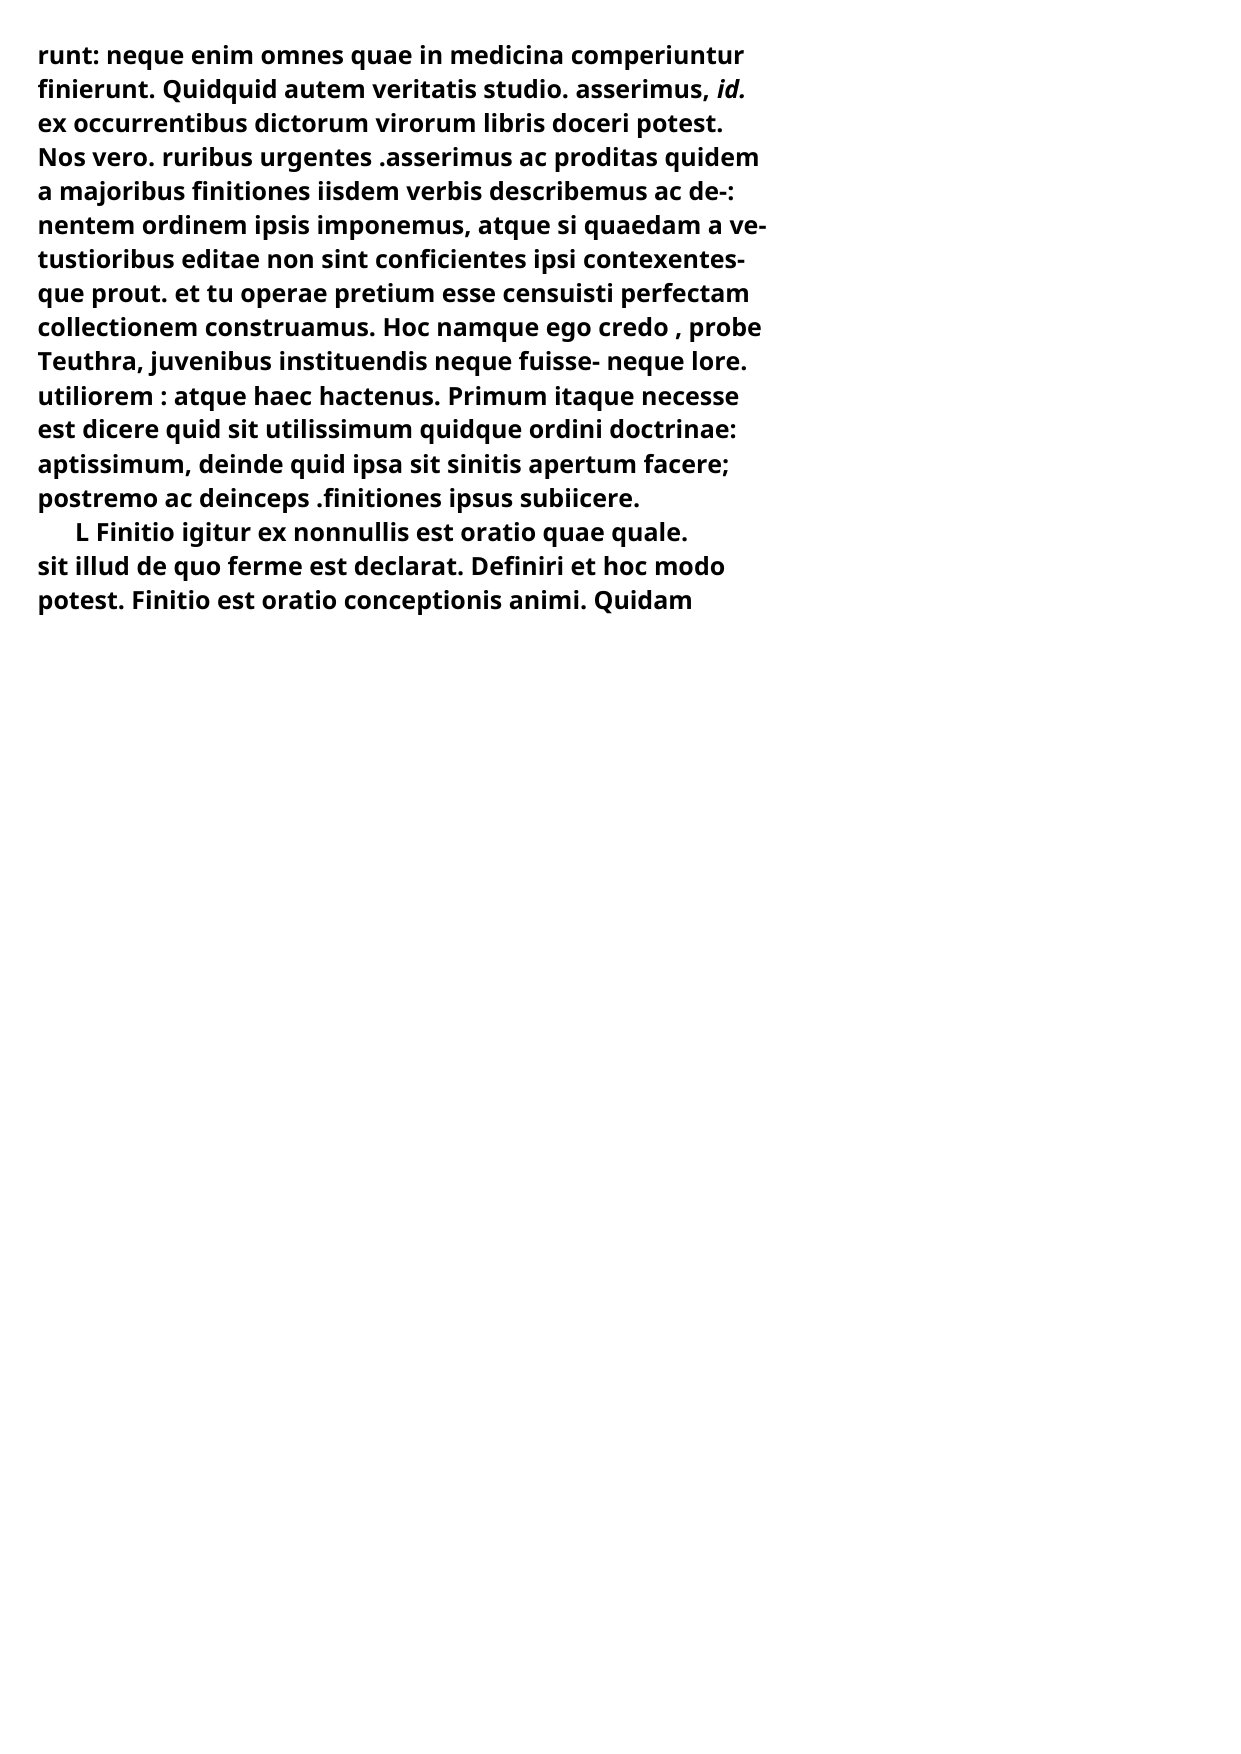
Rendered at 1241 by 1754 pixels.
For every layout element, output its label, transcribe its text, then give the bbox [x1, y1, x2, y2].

text runt: neque enim omnes quae in medicina comperiuntur finierunt. Quidquid autem veritatis studio. asserimus, id. ex occurrentibus dictorum virorum libris doceri potest. Nos vero. ruribus urgentes .asserimus ac proditas quidem a majoribus finitiones iisdem verbis describemus ac de-: nentem ordinem ipsis imponemus, atque si quaedam a ve- tustioribus editae non sint conficientes ipsi contexentes- que prout. et tu operae pretium esse censuisti perfectam collectionem construamus. Hoc namque ego credo , probe Teuthra, juvenibus instituendis neque fuisse- neque lore. utiliorem : atque haec hactenus. Primum itaque necesse est dicere quid sit utilissimum quidque ordini doctrinae: aptissimum, deinde quid ipsa sit sinitis apertum facere; postremo ac deinceps .finitiones ipsus subiicere. [37, 37, 1203, 514]
text L Finitio igitur ex nonnullis est oratio quae quale. sit illud de quo ferme est declarat. Definiri et hoc modo potest. Finitio est oratio conceptionis animi. Quidam [37, 514, 1203, 617]
